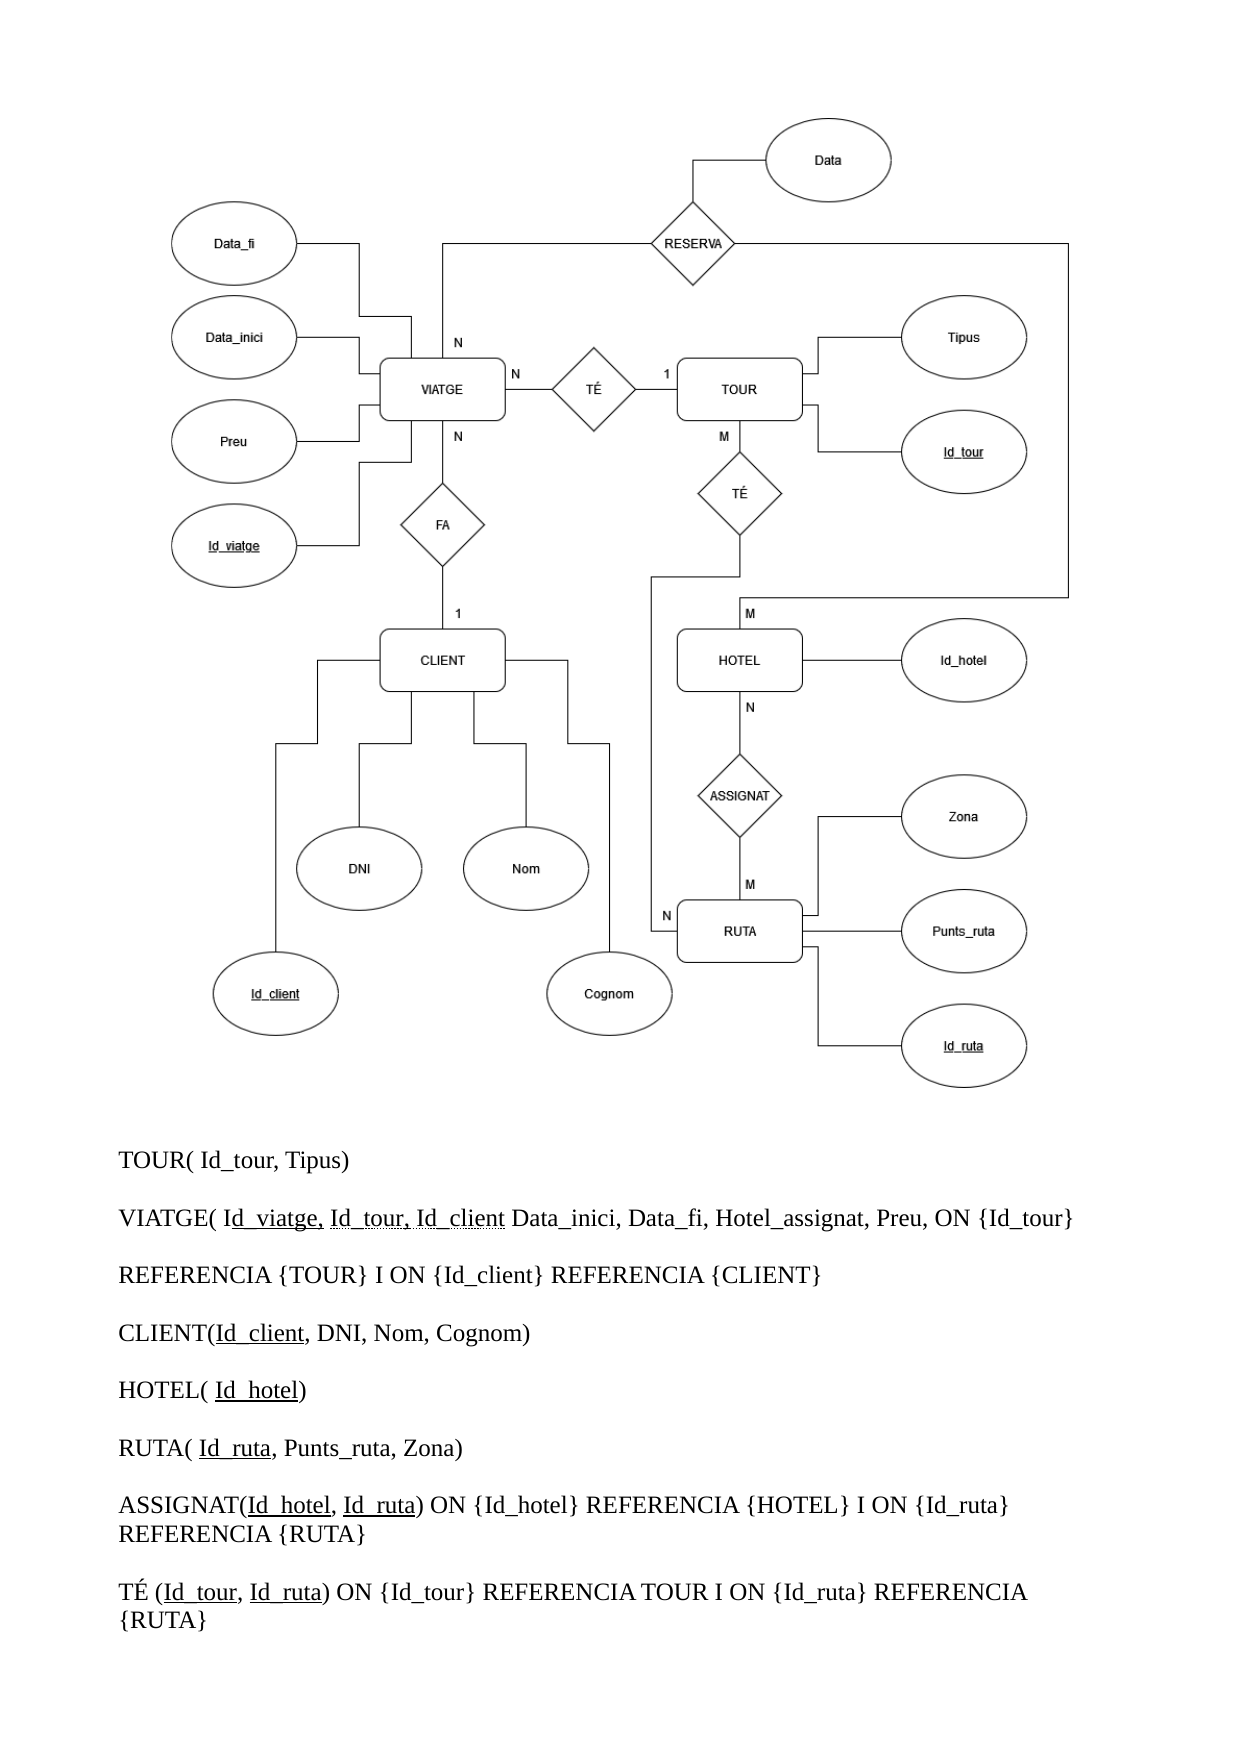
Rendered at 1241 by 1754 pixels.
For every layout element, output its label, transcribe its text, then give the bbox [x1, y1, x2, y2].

text TÉ (Id_tour, Id_ruta) ON {Id_tour} REFERENCIA TOUR I ON {Id_ruta} REFERENCIA {RUTA} [118, 1577, 1122, 1634]
text CLIENT(Id_client, DNI, Nom, Cognom) [118, 1318, 1122, 1347]
text REFERENCIA {TOUR} I ON {Id_client} REFERENCIA {CLIENT} [118, 1260, 1122, 1289]
text ASSIGNAT(Id_hotel, Id_ruta) ON {Id_hotel} REFERENCIA {HOTEL} I ON {Id_ruta} REFERENCIA {RUTA} [118, 1490, 1122, 1548]
picture [171, 118, 1069, 1088]
text RUTA( Id_ruta, Punts_ruta, Zona) [118, 1433, 1122, 1462]
text HOTEL( Id_hotel) [118, 1375, 1122, 1404]
text TOUR( Id_tour, Tipus) [118, 1145, 1122, 1174]
text VIATGE( Id_viatge, Id_tour, Id_client Data_inici, Data_fi, Hotel_assignat, Preu, ON {Id_tour} [118, 1203, 1122, 1232]
